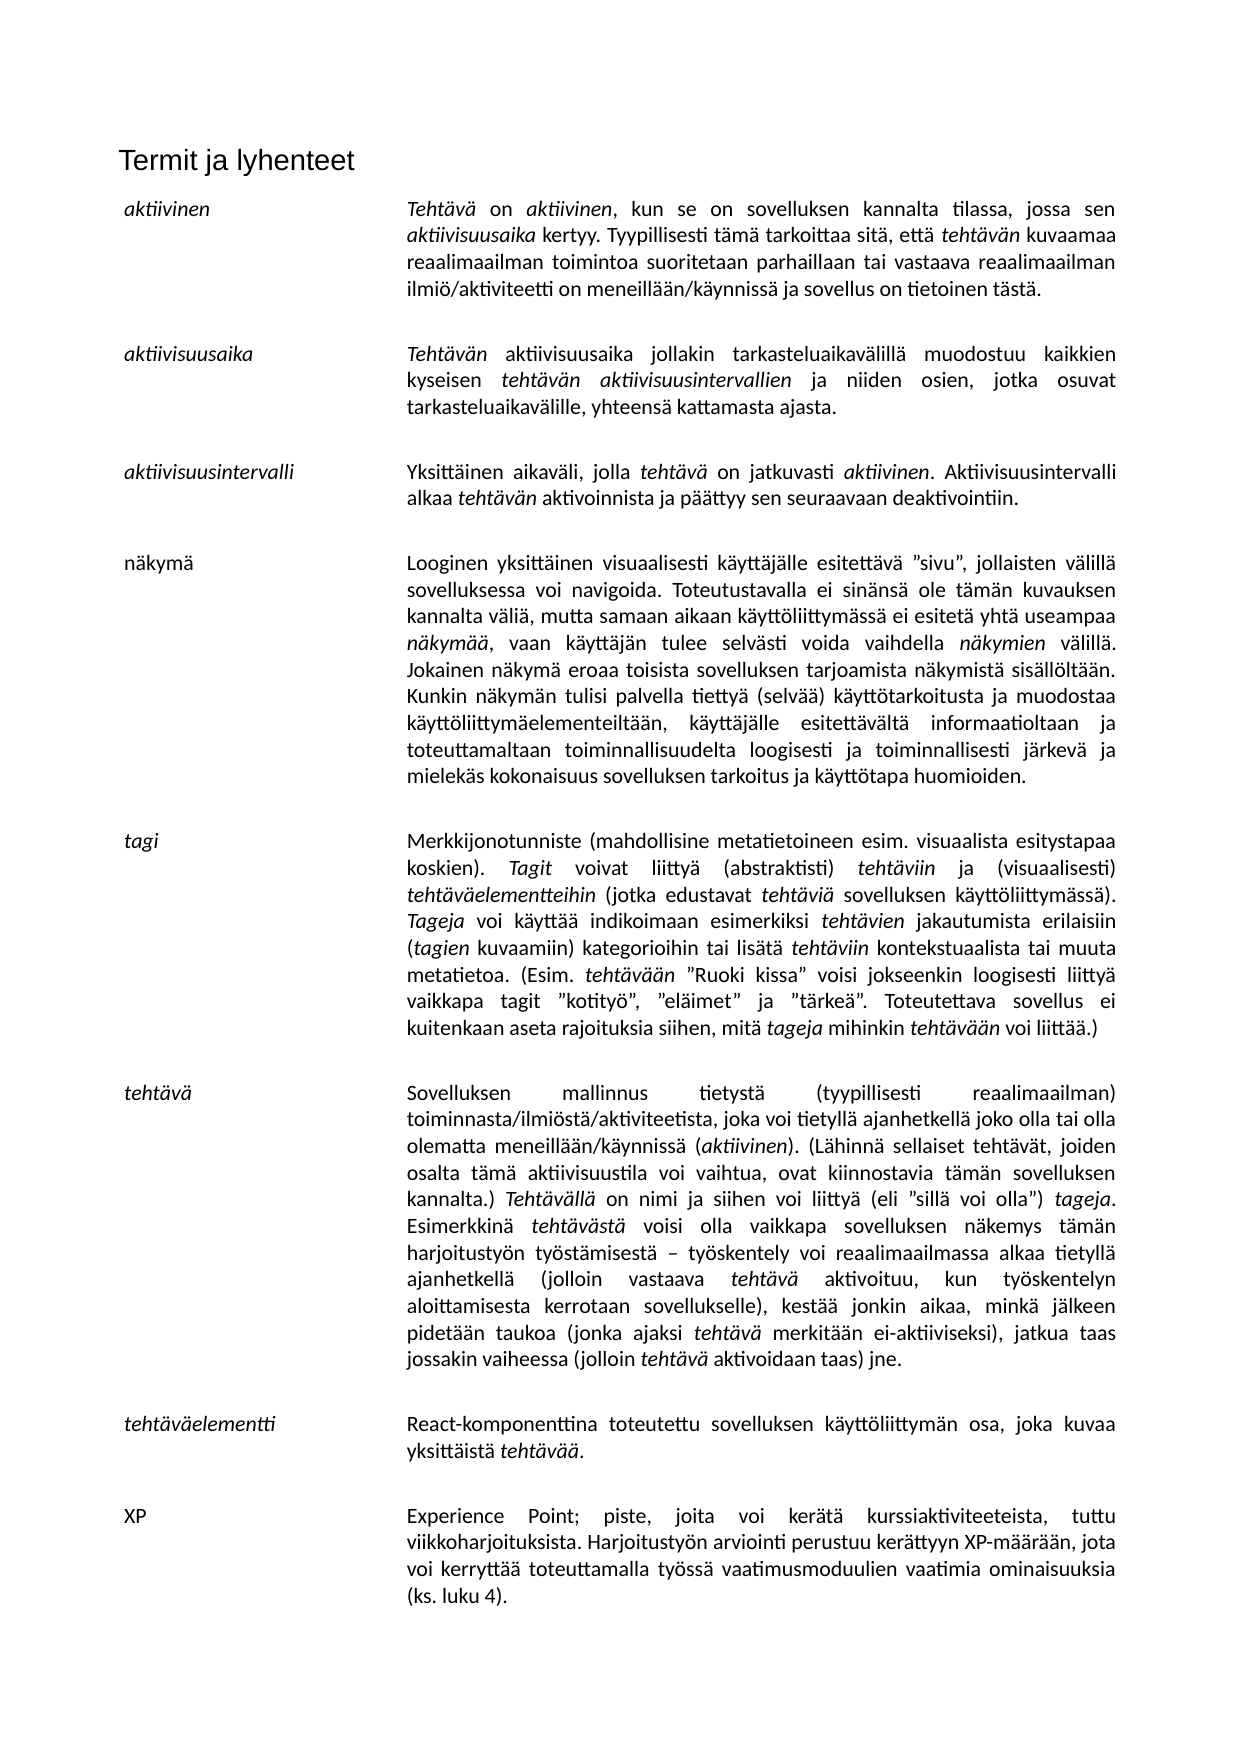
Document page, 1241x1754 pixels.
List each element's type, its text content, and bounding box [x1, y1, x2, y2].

table_cell aktiivisuusaika [118, 334, 401, 452]
table_cell tagi [118, 822, 401, 1073]
table_cell tehtävä [118, 1073, 401, 1404]
table_header Tehtävä on aktiivinen, kun se on sovelluksen kannalta tilassa, jossa sen aktiivisuusaika kertyy. Tyypillisesti tämä tarkoittaa sitä, että tehtävän kuvaamaa reaalimaailman toimintoa suoritetaan parhaillaan tai vastaava reaalimaailman ilmiö/aktiviteetti on meneillään/käynnissä ja sovellus on tietoinen tästä. [401, 189, 1122, 334]
table_cell Looginen yksittäinen visuaalisesti käyttäjälle esitettävä ”sivu”, jollaisten välillä sovelluksessa voi navigoida. Toteutustavalla ei sinänsä ole tämän kuvauksen kannalta väliä, mutta samaan aikaan käyttöliittymässä ei esitetä yhtä useampaa näkymää, vaan käyttäjän tulee selvästi voida vaihdella näkymien välillä. Jokainen näkymä eroaa toisista sovelluksen tarjoamista näkymistä sisällöltään. Kunkin näkymän tulisi palvella tiettyä (selvää) käyttötarkoitusta ja muodostaa käyttöliittymäelementeiltään, käyttäjälle esitettävältä informaatioltaan ja toteuttamaltaan toiminnallisuudelta loogisesti ja toiminnallisesti järkevä ja mielekäs kokonaisuus sovelluksen tarkoitus ja käyttötapa huomioiden. [401, 544, 1122, 822]
table_cell tehtäväelementti [118, 1405, 401, 1496]
table_cell Sovelluksen mallinnus tietystä (tyypillisesti reaalimaailman) toiminnasta/ilmiöstä/aktiviteetista, joka voi tietyllä ajanhetkellä joko olla tai olla olematta meneillään/käynnissä (aktiivinen). (Lähinnä sellaiset tehtävät, joiden osalta tämä aktiivisuustila voi vaihtua, ovat kiinnostavia tämän sovelluksen kannalta.) Tehtävällä on nimi ja siihen voi liittyä (eli ”sillä voi olla”) tageja. Esimerkkinä tehtävästä voisi olla vaikkapa sovelluksen näkemys tämän harjoitustyön työstämisestä – työskentely voi reaalimaailmassa alkaa tietyllä ajanhetkellä (jolloin vastaava tehtävä aktivoituu, kun työskentelyn aloittamisesta kerrotaan sovellukselle), kestää jonkin aikaa, minkä jälkeen pidetään taukoa (jonka ajaksi tehtävä merkitään ei-aktiiviseksi), jatkua taas jossakin vaiheessa (jolloin tehtävä aktivoidaan taas) jne. [401, 1073, 1122, 1404]
table_cell React-komponenttina toteutettu sovelluksen käyttöliittymän osa, joka kuvaa yksittäistä tehtävää. [401, 1405, 1122, 1496]
table_cell Tehtävän aktiivisuusaika jollakin tarkasteluaikavälillä muodostuu kaikkien kyseisen tehtävän aktiivisuusintervallien ja niiden osien, jotka osuvat tarkasteluaikavälille, yhteensä kattamasta ajasta. [401, 334, 1122, 452]
table_cell aktiivisuusintervalli [118, 452, 401, 543]
table_cell näkymä [118, 544, 401, 822]
table_header aktiivinen [118, 189, 401, 334]
table_cell Yksittäinen aikaväli, jolla tehtävä on jatkuvasti aktiivinen. Aktiivisuusintervalli alkaa tehtävän aktivoinnista ja päättyy sen seuraavaan deaktivointiin. [401, 452, 1122, 543]
table_cell Experience Point; piste, joita voi kerätä kurssiaktiviteeteista, tuttu viikkoharjoituksista. Harjoitustyön arviointi perustuu kerättyyn XP-määrään, jota voi kerryttää toteuttamalla työssä vaatimusmoduulien vaatimia ominaisuuksia (ks. luku 4). [401, 1496, 1122, 1614]
table_cell XP [118, 1496, 401, 1614]
subtitle Termit ja lyhenteet [118, 143, 1122, 177]
table_cell Merkkijonotunniste (mahdollisine metatietoineen esim. visuaalista esitystapaa koskien). Tagit voivat liittyä (abstraktisti) tehtäviin ja (visuaalisesti) tehtäväelementteihin (jotka edustavat tehtäviä sovelluksen käyttöliittymässä). Tageja voi käyttää indikoimaan esimerkiksi tehtävien jakautumista erilaisiin (tagien kuvaamiin) kategorioihin tai lisätä tehtäviin kontekstuaalista tai muuta metatietoa. (Esim. tehtävään ”Ruoki kissa” voisi jokseenkin loogisesti liittyä vaikkapa tagit ”kotityö”, ”eläimet” ja ”tärkeä”. Toteutettava sovellus ei kuitenkaan aseta rajoituksia siihen, mitä tageja mihinkin tehtävään voi liittää.) [401, 822, 1122, 1073]
